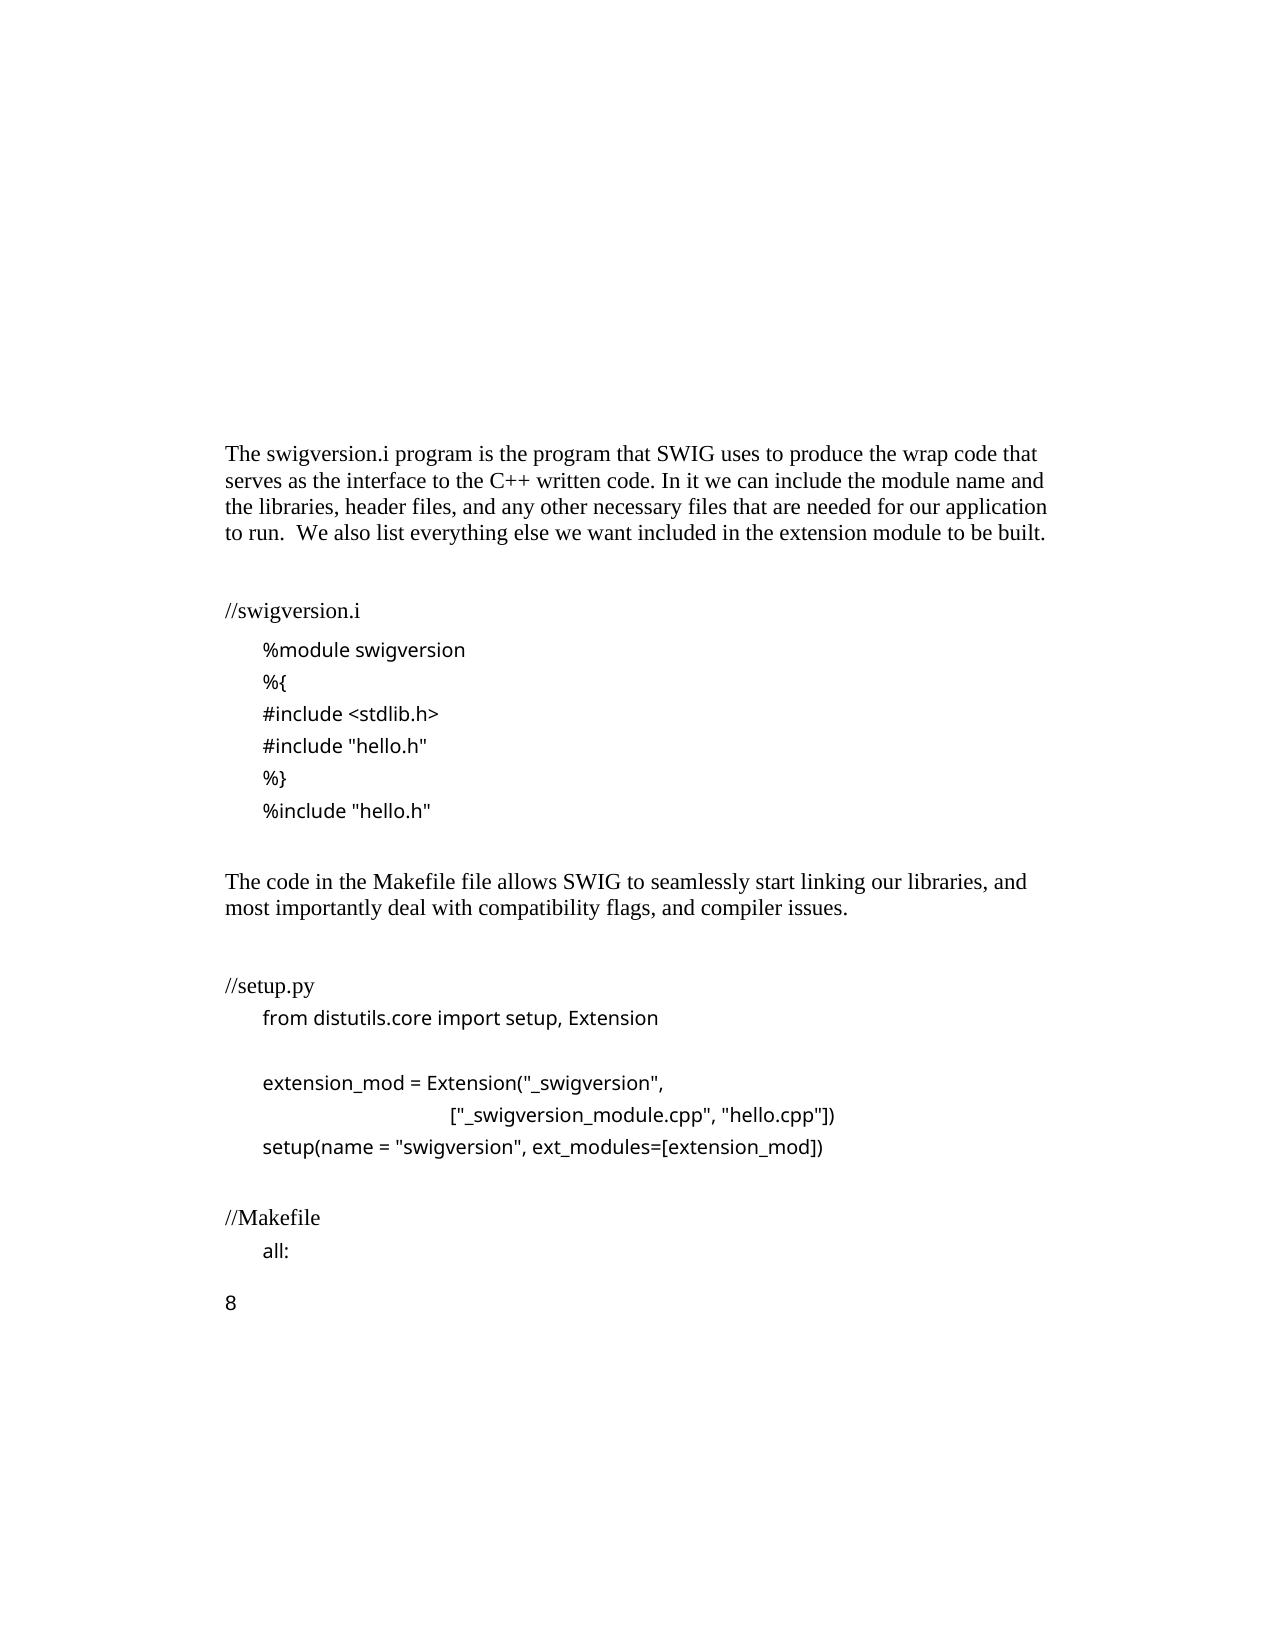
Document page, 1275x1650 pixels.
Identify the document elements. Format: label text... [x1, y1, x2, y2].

text //setup.py [225, 972, 1050, 998]
text ["_swigversion_module.cpp", "hello.cpp"]) [262, 1101, 1050, 1128]
text #include <stdlib.h> [262, 700, 1050, 727]
text all: [262, 1237, 1050, 1264]
text %} [262, 765, 1050, 792]
text from distutils.core import setup, Extension [262, 1004, 1050, 1032]
text %{ [262, 668, 1050, 695]
text %module swigversion [262, 636, 1050, 663]
text %include "hello.h" [262, 797, 1050, 824]
text extension_mod = Extension("_swigversion", [262, 1069, 1050, 1096]
text The swigversion.i program is the program that SWIG uses to produce the wrap code that serves as the interface to the C++ written code. In it we can include the module name and the libraries, header files, and any other necessary files that are needed for our application to run. We also list everything else we want included in the extension module to be built. [225, 440, 1050, 546]
text setup(name = "swigversion", ext_modules=[extension_mod]) [262, 1133, 1050, 1160]
text //swigversion.i [225, 597, 1050, 623]
text The code in the Makefile file allows SWIG to seamlessly start linking our libraries, and most importantly deal with compatibility flags, and compiler issues. [225, 868, 1050, 921]
text #include "hello.h" [262, 732, 1050, 759]
text //Makefile [225, 1204, 1050, 1231]
